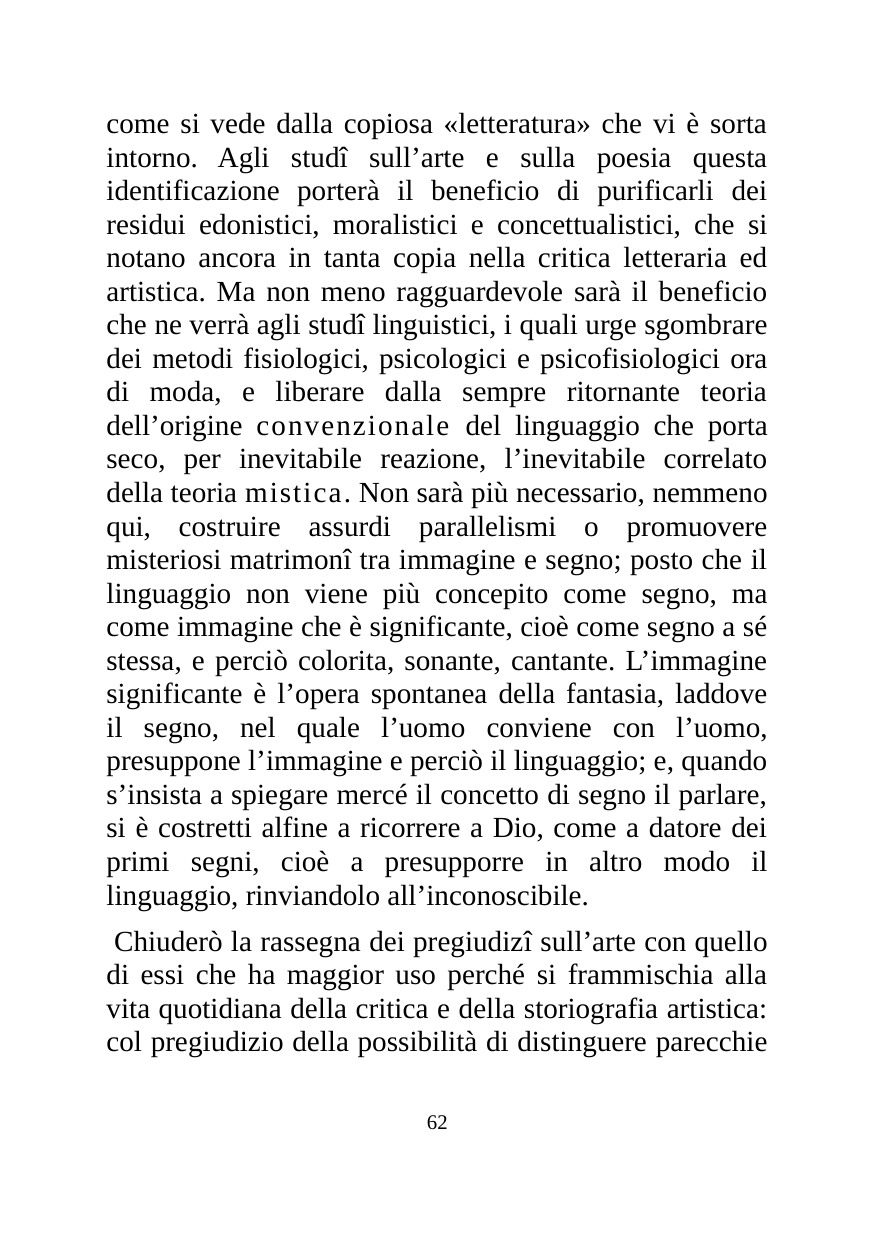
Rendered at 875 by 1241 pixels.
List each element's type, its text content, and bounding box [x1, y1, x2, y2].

text come si vede dalla copiosa «letteratura» che vi è sorta intorno. Agli studî sull’arte e sulla poesia questa identificazione porterà il beneficio di purificarli dei residui edonistici, moralistici e concettualistici, che si notano ancora in tanta copia nella critica letteraria ed artistica. Ma non meno ragguardevole sarà il beneficio che ne verrà agli studî linguistici, i quali urge sgombrare dei metodi fisiologici, psicologici e psicofisiologici ora di moda, e liberare dalla sempre ritornante teoria dell’origine convenzionale del linguaggio che porta seco, per inevitabile reazione, l’inevitabile correlato della teoria mistica. Non sarà più necessario, nemmeno qui, costruire assurdi parallelismi o promuovere misteriosi matrimonî tra immagine e segno; posto che il linguaggio non viene più concepito come segno, ma come immagine che è significante, cioè come segno a sé stessa, e perciò colorita, sonante, cantante. L’immagine significante è l’opera spontanea della fantasia, laddove il segno, nel quale l’uomo conviene con l’uomo, presuppone l’immagine e perciò il linguaggio; e, quando s’insista a spiegare mercé il concetto di segno il parlare, si è costretti alfine a ricorrere a Dio, come a datore dei primi segni, cioè a presupporre in altro modo il linguaggio, rinviandolo all’inconoscibile. [106, 106, 768, 911]
text Chiuderò la rassegna dei pregiudizî sull’arte con quello di essi che ha maggior uso perché si frammischia alla vita quotidiana della critica e della storiografia artistica: col pregiudizio della possibilità di distinguere parecchie [106, 924, 768, 1058]
